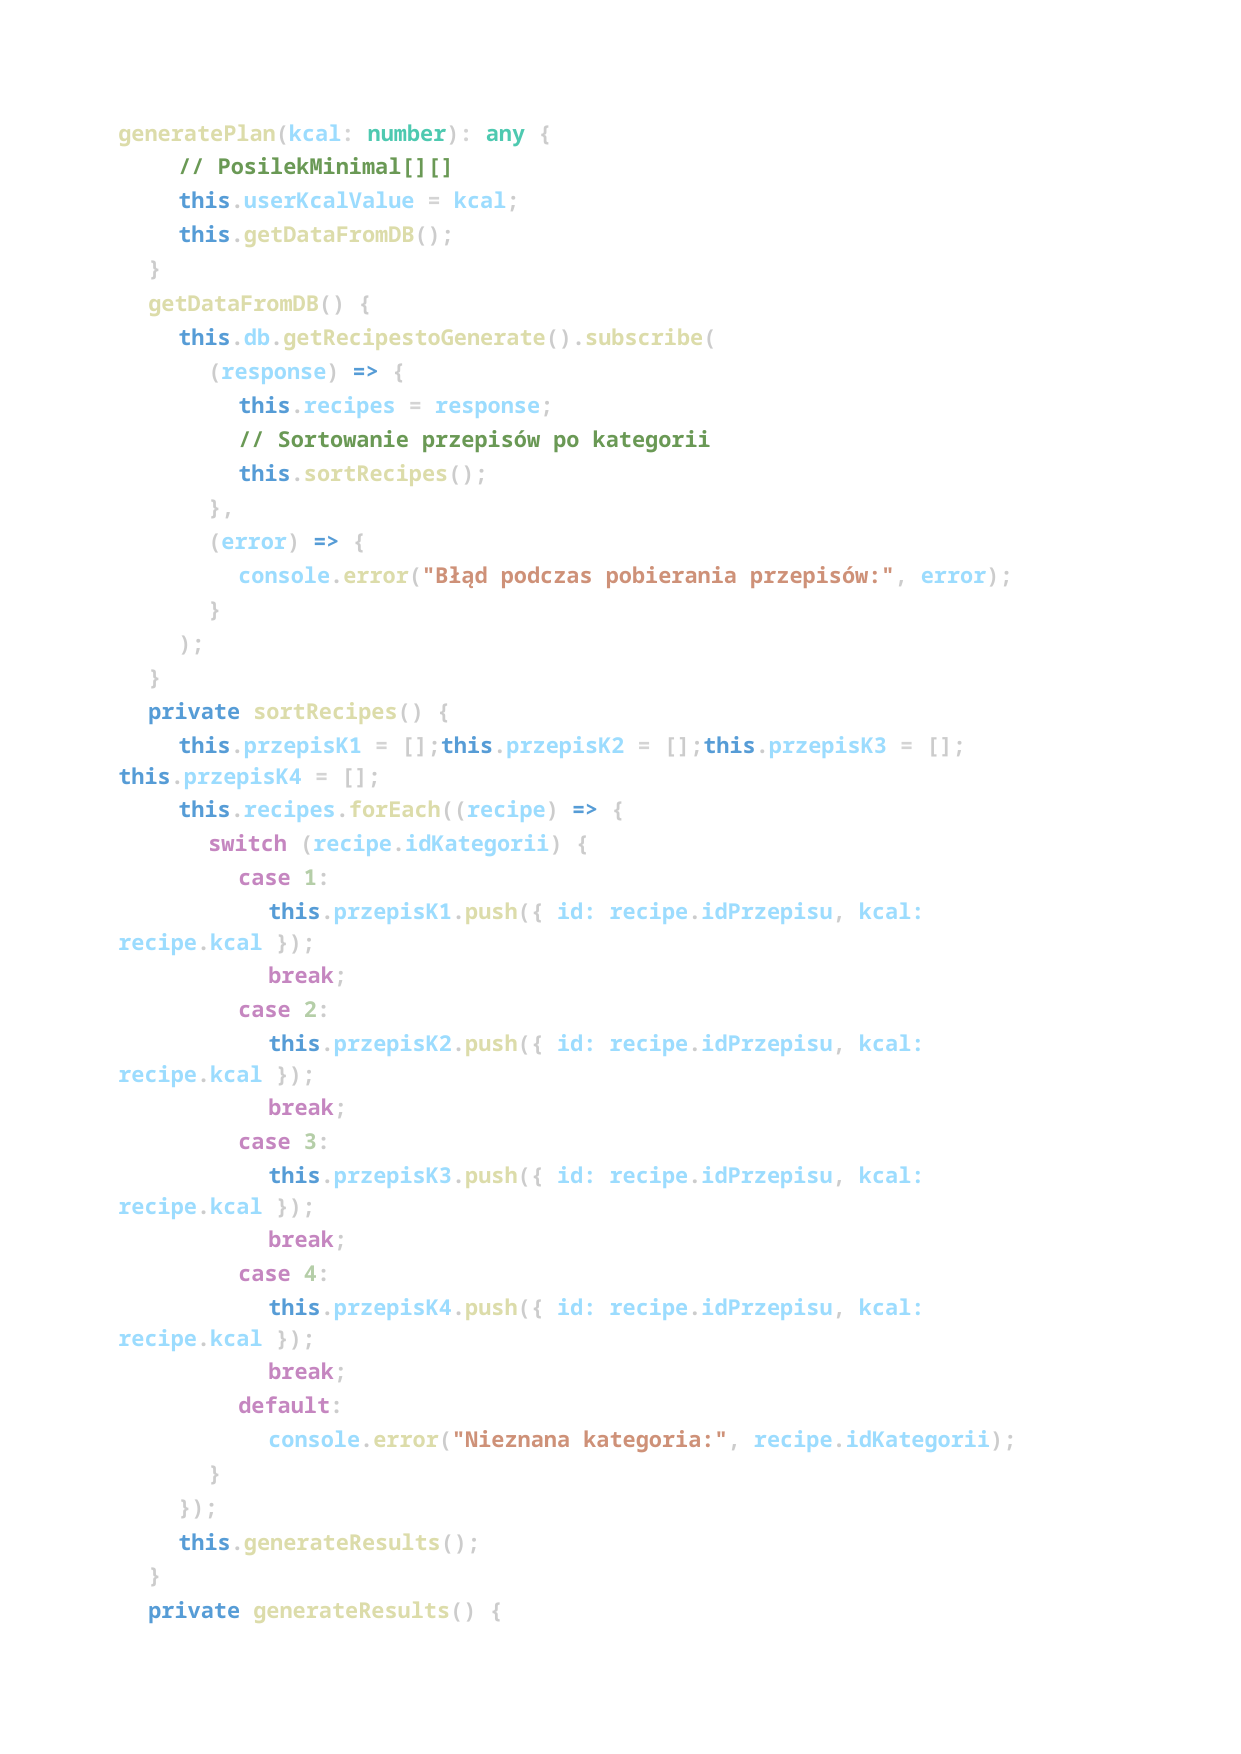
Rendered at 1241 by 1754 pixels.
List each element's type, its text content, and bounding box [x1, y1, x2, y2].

text this.recipes = response; [118, 386, 1122, 420]
text } [118, 659, 1122, 693]
text this.userKcalValue = kcal; [118, 182, 1122, 216]
text this.przepisK1.push({ id: recipe.idPrzepisu, kcal: recipe.kcal }); [118, 893, 1122, 957]
text break; [118, 957, 1122, 991]
text generatePlan(kcal: number): any { [118, 118, 1122, 148]
text this.db.getRecipestoGenerate().subscribe( [118, 318, 1122, 352]
text this.sortRecipes(); [118, 454, 1122, 488]
text this.przepisK4.push({ id: recipe.idPrzepisu, kcal: recipe.kcal }); [118, 1289, 1122, 1353]
text this.generateResults(); [118, 1523, 1122, 1557]
text private generateResults() { [118, 1591, 1122, 1625]
text } [118, 1557, 1122, 1591]
text case 4: [118, 1255, 1122, 1289]
text this.recipes.forEach((recipe) => { [118, 791, 1122, 825]
text (error) => { [118, 523, 1122, 557]
text this.przepisK1 = [];this.przepisK2 = [];this.przepisK3 = []; this.przepisK4 = []; [118, 727, 1122, 791]
text (response) => { [118, 352, 1122, 386]
text private sortRecipes() { [118, 693, 1122, 727]
text } [118, 1455, 1122, 1489]
text }); [118, 1489, 1122, 1523]
text this.przepisK2.push({ id: recipe.idPrzepisu, kcal: recipe.kcal }); [118, 1025, 1122, 1089]
text ); [118, 625, 1122, 659]
text break; [118, 1089, 1122, 1123]
text }, [118, 488, 1122, 523]
text case 3: [118, 1123, 1122, 1157]
text } [118, 591, 1122, 625]
text case 1: [118, 859, 1122, 893]
text // Sortowanie przepisów po kategorii [118, 420, 1122, 454]
text getDataFromDB() { [118, 284, 1122, 318]
text } [118, 250, 1122, 284]
text default: [118, 1387, 1122, 1421]
text console.error("Błąd podczas pobierania przepisów:", error); [118, 557, 1122, 591]
text switch (recipe.idKategorii) { [118, 825, 1122, 859]
text this.getDataFromDB(); [118, 216, 1122, 250]
text break; [118, 1221, 1122, 1255]
text // PosilekMinimal[][] [118, 148, 1122, 182]
text console.error("Nieznana kategoria:", recipe.idKategorii); [118, 1421, 1122, 1455]
text this.przepisK3.push({ id: recipe.idPrzepisu, kcal: recipe.kcal }); [118, 1157, 1122, 1221]
text break; [118, 1353, 1122, 1387]
text case 2: [118, 991, 1122, 1025]
